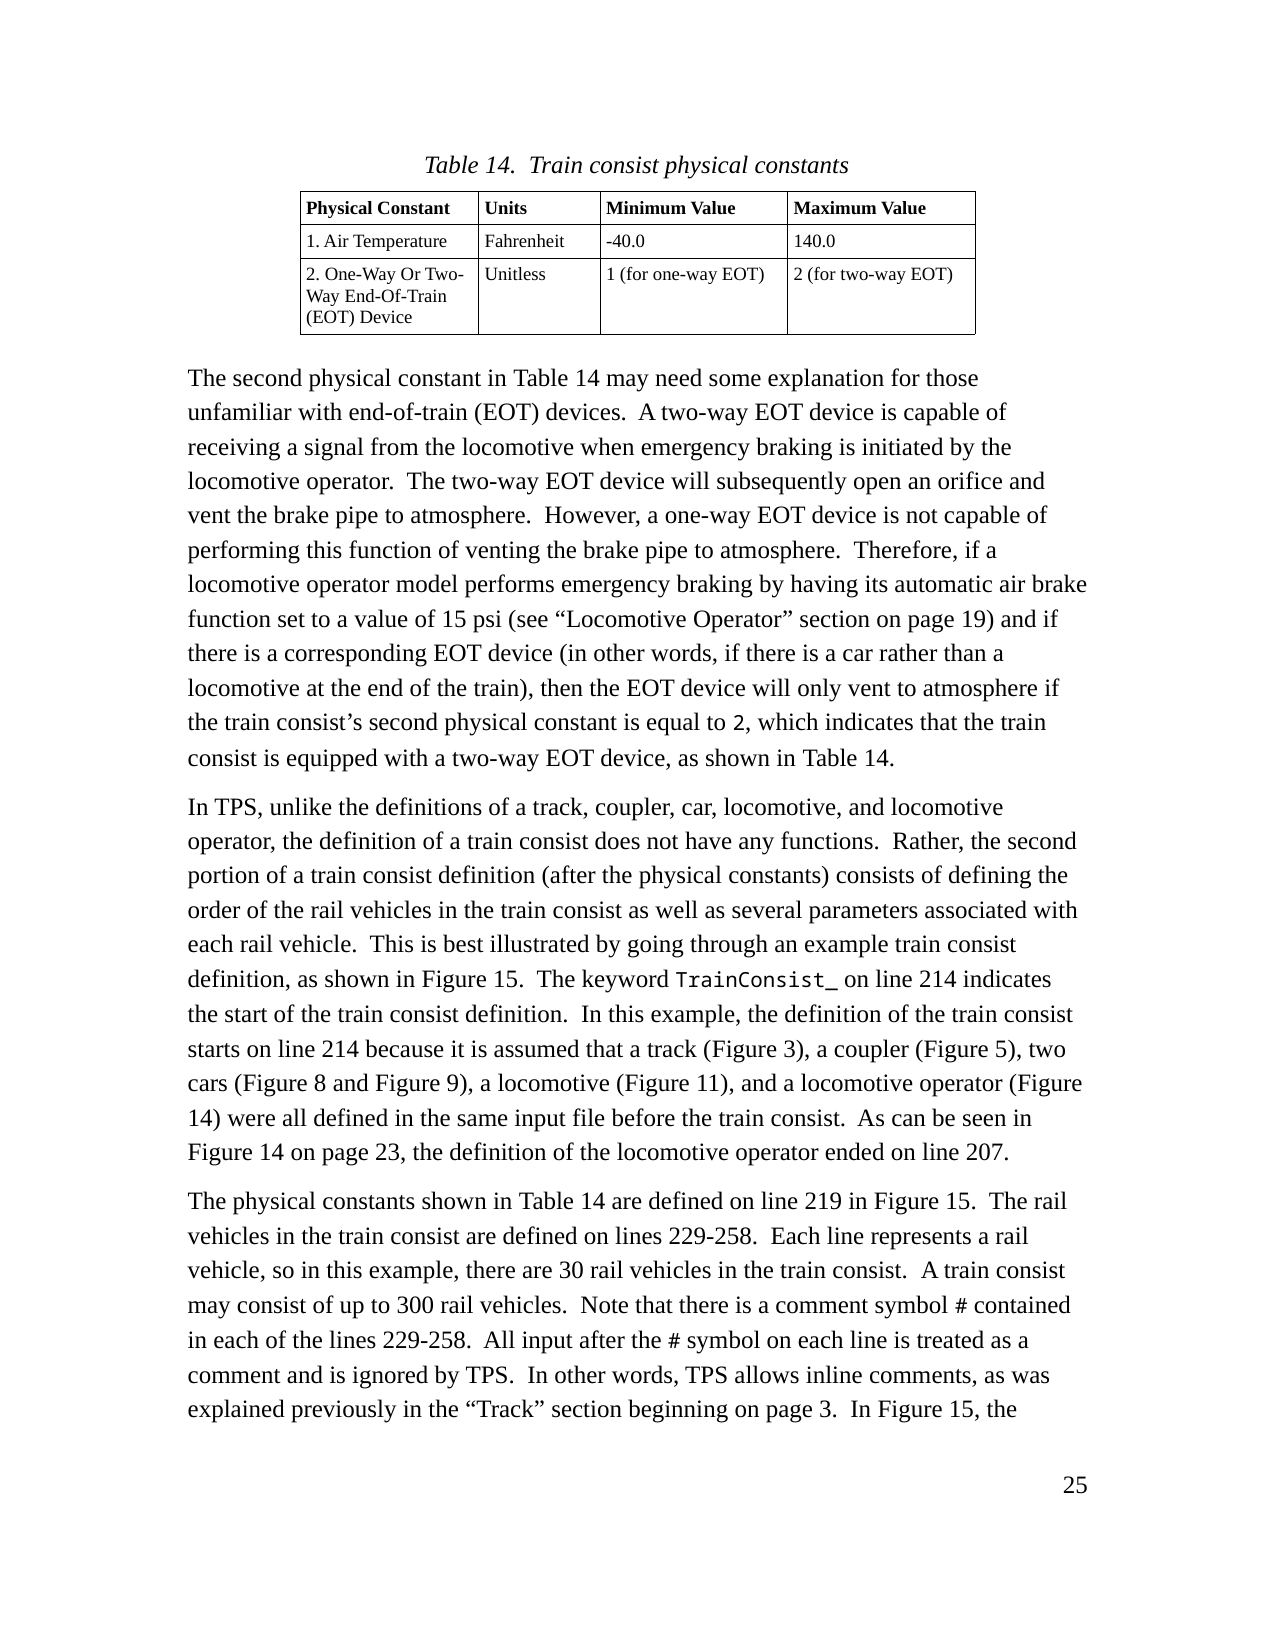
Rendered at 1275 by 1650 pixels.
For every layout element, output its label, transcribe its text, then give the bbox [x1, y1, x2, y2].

table_cell Unitless [479, 259, 600, 334]
table_header Units [479, 192, 600, 224]
text The second physical constant in Table 14 may need some explanation for those unfamiliar with end-of-train (EOT) devices. A two-way EOT device is capable of receiving a signal from the locomotive when emergency braking is initiated by the locomotive operator. The two-way EOT device will subsequently open an orifice and vent the brake pipe to atmosphere. However, a one-way EOT device is not capable of performing this function of venting the brake pipe to atmosphere. Therefore, if a locomotive operator model performs emergency braking by having its automatic air brake function set to a value of 15 psi (see “Locomotive Operator” section on page 19) and if there is a corresponding EOT device (in other words, if there is a car rather than a locomotive at the end of the train), then the EOT device will only vent to atmosphere if the train consist’s second physical constant is equal to 2, which indicates that the train consist is equipped with a two-way EOT device, as shown in Table 14. [187, 363, 1087, 771]
table_cell 140.0 [788, 225, 975, 257]
table_cell -40.0 [601, 225, 787, 257]
table_cell Fahrenheit [479, 225, 600, 257]
text The physical constants shown in Table 14 are defined on line 219 in Figure 15. The rail vehicles in the train consist are defined on lines 229-258. Each line represents a rail vehicle, so in this example, there are 30 rail vehicles in the train consist. A train consist may consist of up to 300 rail vehicles. Note that there is a comment symbol # contained in each of the lines 229-258. All input after the # symbol on each line is treated as a comment and is ignored by TPS. In other words, TPS allows inline comments, as was explained previously in the “Track” section beginning on page 3. In Figure 15, the [187, 1186, 1087, 1423]
table_header Maximum Value [788, 192, 975, 224]
table_cell 1 (for one-way EOT) [601, 259, 787, 334]
table_cell 1. Air Temperature [301, 225, 478, 257]
text Table 14. Train consist physical constants [187, 150, 1087, 179]
table_header Physical Constant [301, 192, 478, 224]
table_cell 2. One-Way Or Two-Way End-Of-Train (EOT) Device [301, 259, 478, 334]
table_header Minimum Value [601, 192, 787, 224]
table_cell 2 (for two-way EOT) [788, 259, 975, 334]
text In TPS, unlike the definitions of a track, coupler, car, locomotive, and locomotive operator, the definition of a train consist does not have any functions. Rather, the second portion of a train consist definition (after the physical constants) consists of defining the order of the rail vehicles in the train consist as well as several parameters associated with each rail vehicle. This is best illustrated by going through an example train consist definition, as shown in Figure 15. The keyword TrainConsist_ on line 214 indicates the start of the train consist definition. In this example, the definition of the train consist starts on line 214 because it is assumed that a track (Figure 3), a coupler (Figure 5), two cars (Figure 8 and Figure 9), a locomotive (Figure 11), and a locomotive operator (Figure 14) were all defined in the same input file before the train consist. As can be seen in Figure 14 on page 23, the definition of the locomotive operator ended on line 207. [187, 792, 1087, 1166]
